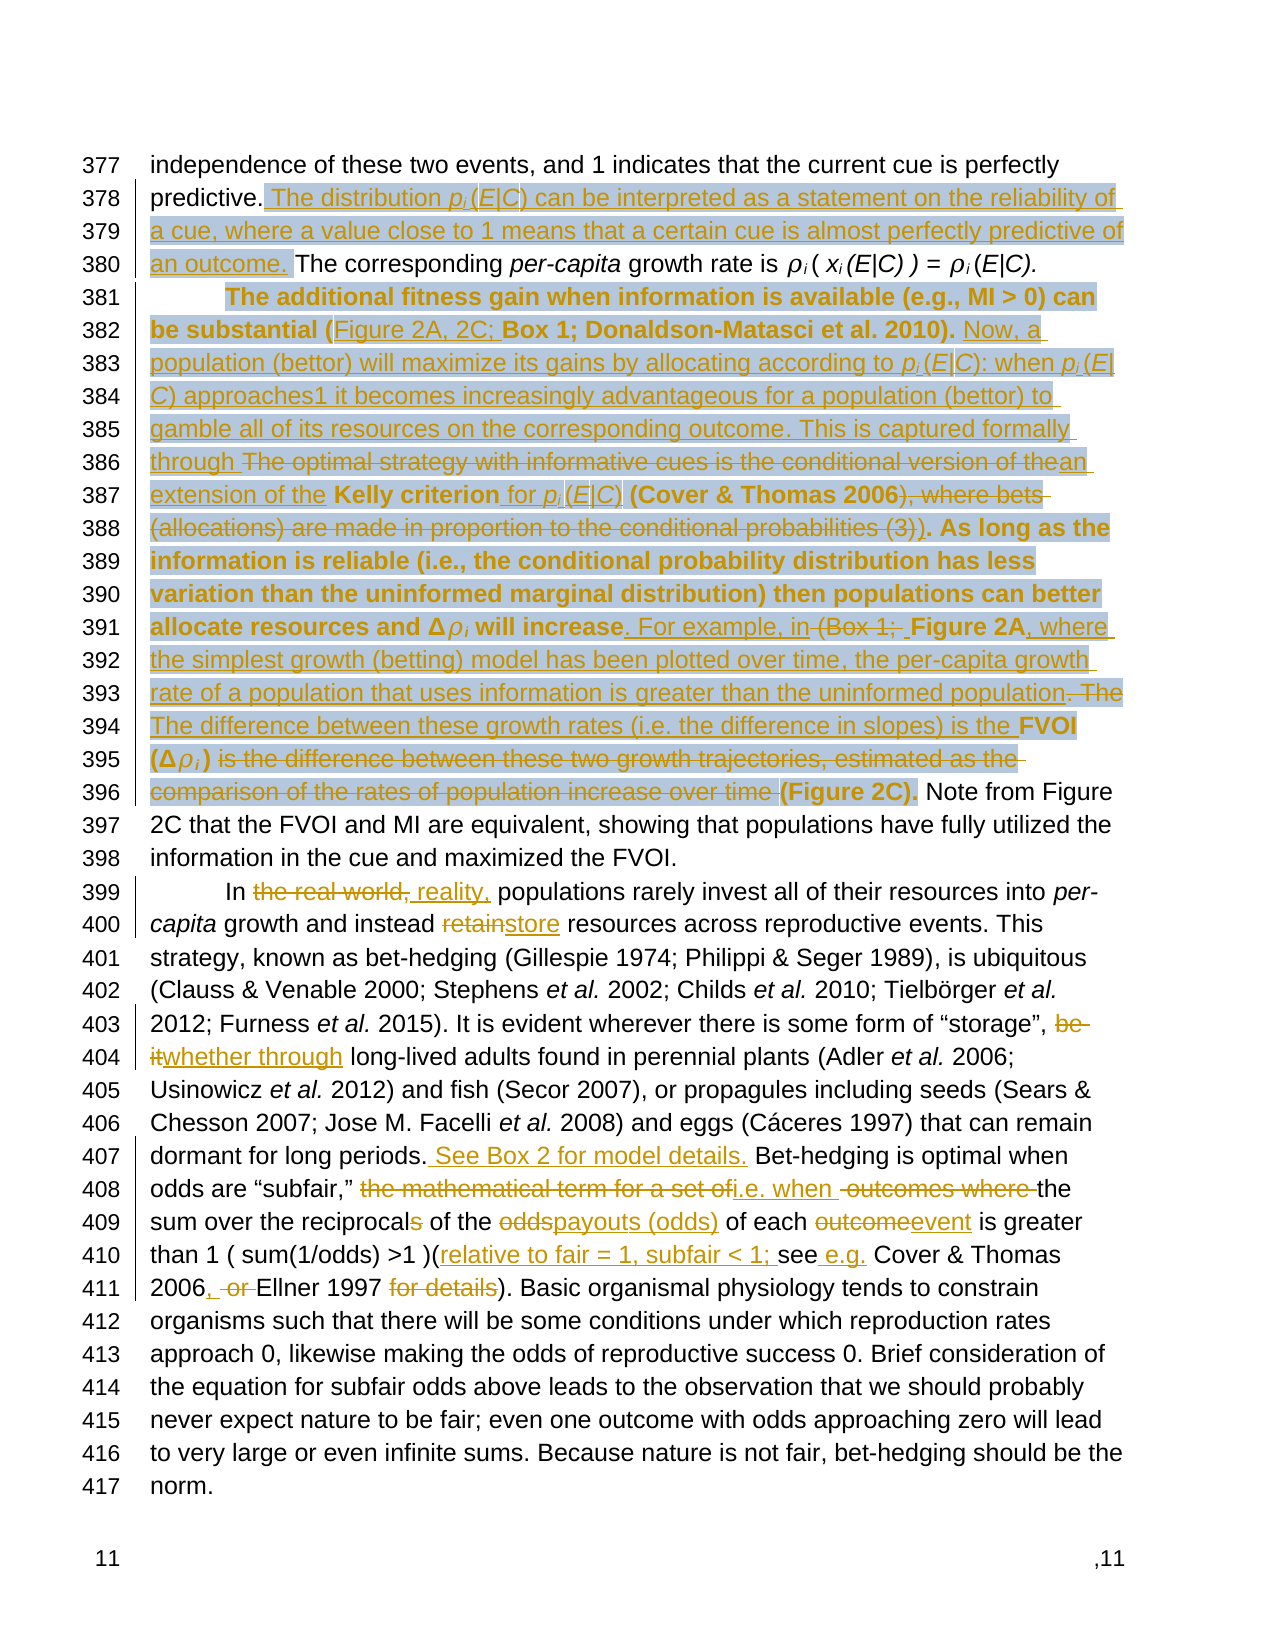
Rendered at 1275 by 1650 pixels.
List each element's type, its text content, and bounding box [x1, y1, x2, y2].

text The additional fitness gain when information is available (e.g., MI > 0) can be substantial (Figure 2A, 2C; Box 1; Donaldson-Matasci et al. 2010). Now, a population (bettor) will maximize its gains by allocating according to pi (E|C): when pi (E|C) approaches1 it becomes increasingly advantageous for a population (bettor) to gamble all of its resources on the corresponding outcome. This is captured formally through an extension of the Kelly criterion for pi (E|C) (Cover & Thomas 2006). As long as the information is reliable (i.e., the conditional probability distribution has less variation than the uninformed marginal distribution) then populations can better allocate resources and Δ𝜌i will increase. For example, in Figure 2A, where the simplest growth (betting) model has been plotted over time, the per-capita growth rate of a population that uses information is greater than the uninformed populationThe difference between these growth rates (i.e. the difference in slopes) is the FVOI (Δ𝜌i ) (Figure 2C). Note from Figure 2C that the FVOI and MI are equivalent, showing that populations have fully utilized the information in the cue and maximized the FVOI. [150, 282, 1125, 872]
text Importantly, the Kelly criterion covers a scenario of historical information accumulation that only allows a bettor (population) to make an educated guess about future outcomes based on past events. If organisms can detect information that predicts future events, then more effective strategies exist. For example, annual plants germinating in arid environments where reproductive success is limited by moisture availability can respond more effectively if populations can use environmental cues to anticipate future precipitation. Formally, some factor such as the amount of moisture today is a cue C (where each realization is c, e.g. Box 1)if it is predictive of future precipitation and there is high MI between C and the states E of rain. The MI is calculated using the conditional probabilities of seeing an amount of rain in the future given current moisture levels pi (E|C). The probability pi (E|C) ranges between 0 and 1, 0 indicates total independence of these two events, and 1 indicates that the current cue is perfectly predictive. The distribution pi (E|C) can be interpreted as a statement on the reliability of a cue, where a value close to 1 means that a certain cue is almost perfectly predictive of an outcome. The corresponding per-capita growth rate is 𝜌i ( xi (E|C) ) = 𝜌i (E|C). [150, 150, 1125, 278]
text In reality, populations rarely invest all of their resources into per-capita growth and instead store resources across reproductive events. This strategy, known as bet-hedging (Gillespie 1974; Philippi & Seger 1989), is ubiquitous (Clauss & Venable 2000; Stephens et al. 2002; Childs et al. 2010; Tielbörger et al. 2012; Furness et al. 2015). It is evident wherever there is some form of “storage”, whether through long-lived adults found in perennial plants (Adler et al. 2006; Usinowicz et al. 2012) and fish (Secor 2007), or propagules including seeds (Sears & Chesson 2007; Jose M. Facelli et al. 2008) and eggs (Cáceres 1997) that can remain dormant for long periods. See Box 2 for model details. Bet-hedging is optimal when odds are “subfair,” i.e. when the sum over the reciprocal of the payouts (odds) of each event is greater than 1 ( sum(1/odds) >1 )(relative to fair = 1, subfair < 1; see e.g. Cover & Thomas 2006, Ellner 1997 ). Basic organismal physiology tends to constrain organisms such that there will be some conditions under which reproduction rates approach 0, likewise making the odds of reproductive success 0. Brief consideration of the equation for subfair odds above leads to the observation that we should probably never expect nature to be fair; even one outcome with odds approaching zero will lead to very large or even infinite sums. Because nature is not fair, bet-hedging should be the norm. [150, 876, 1125, 1499]
